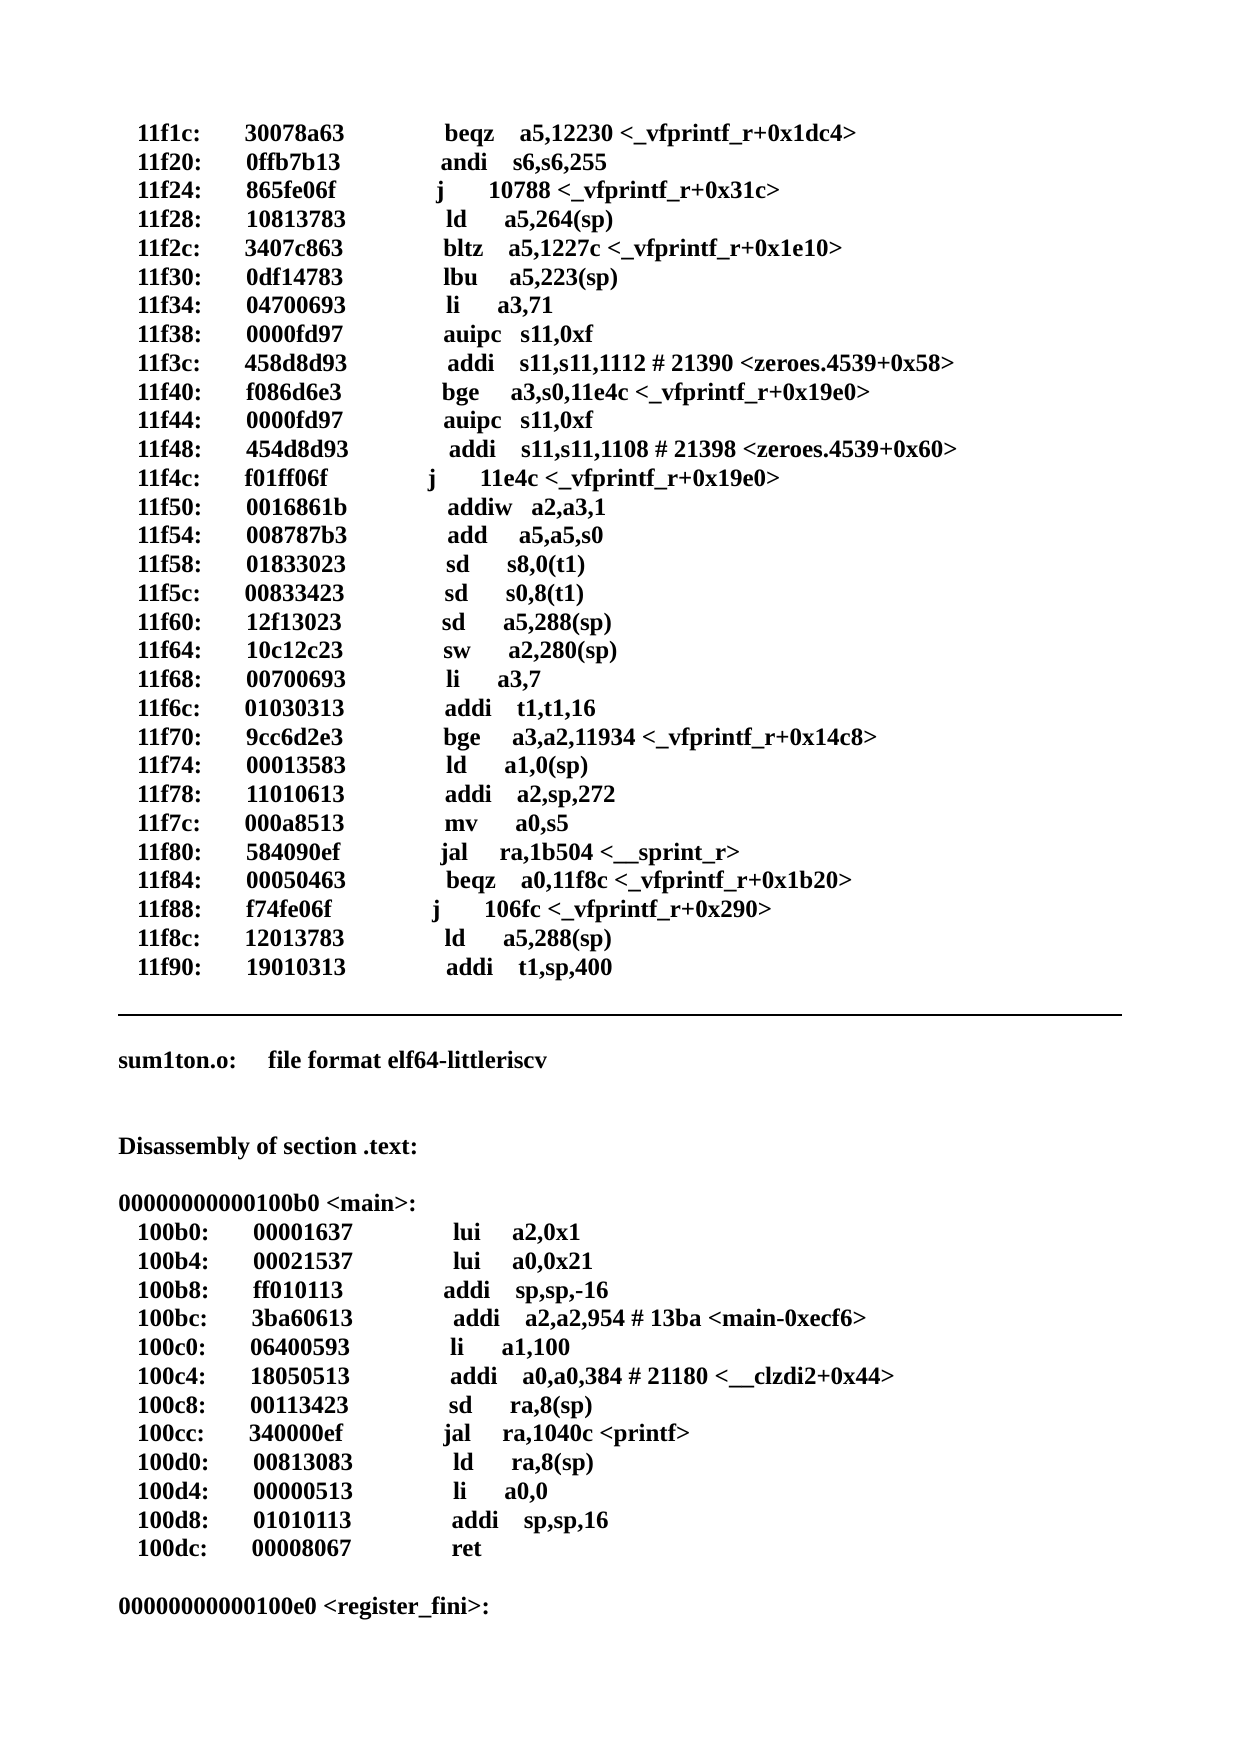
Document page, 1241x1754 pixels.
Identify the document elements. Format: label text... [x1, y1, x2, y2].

text 11f48: 454d8d93 addi s11,s11,1108 # 21398 <zeroes.4539+0x60> [118, 434, 1122, 463]
text 11f44: 0000fd97 auipc s11,0xf [118, 406, 1122, 434]
text 11f88: f74fe06f j 106fc <_vfprintf_r+0x290> [118, 894, 1122, 923]
text 11f84: 00050463 beqz a0,11f8c <_vfprintf_r+0x1b20> [118, 866, 1122, 894]
text 11f38: 0000fd97 auipc s11,0xf [118, 319, 1122, 348]
text 11f78: 11010613 addi a2,sp,272 [118, 779, 1122, 808]
text 11f4c: f01ff06f j 11e4c <_vfprintf_r+0x19e0> [118, 463, 1122, 492]
text 00000000000100e0 <register_fini>: [118, 1591, 1122, 1620]
text 11f50: 0016861b addiw a2,a3,1 [118, 492, 1122, 521]
text 11f20: 0ffb7b13 andi s6,s6,255 [118, 147, 1122, 176]
text 100d0: 00813083 ld ra,8(sp) [118, 1447, 1122, 1476]
text 11f28: 10813783 ld a5,264(sp) [118, 204, 1122, 233]
text 100c8: 00113423 sd ra,8(sp) [118, 1390, 1122, 1418]
text 11f2c: 3407c863 bltz a5,1227c <_vfprintf_r+0x1e10> [118, 233, 1122, 262]
text 11f74: 00013583 ld a1,0(sp) [118, 751, 1122, 779]
text 11f34: 04700693 li a3,71 [118, 291, 1122, 319]
text 11f1c: 30078a63 beqz a5,12230 <_vfprintf_r+0x1dc4> [118, 118, 1122, 147]
text 11f24: 865fe06f j 10788 <_vfprintf_r+0x31c> [118, 176, 1122, 204]
text 100b8: ff010113 addi sp,sp,-16 [118, 1275, 1122, 1303]
text 100cc: 340000ef jal ra,1040c <printf> [118, 1418, 1122, 1447]
text 100c4: 18050513 addi a0,a0,384 # 21180 <__clzdi2+0x44> [118, 1361, 1122, 1390]
text 100d8: 01010113 addi sp,sp,16 [118, 1505, 1122, 1533]
text 11f7c: 000a8513 mv a0,s5 [118, 808, 1122, 837]
text 11f8c: 12013783 ld a5,288(sp) [118, 923, 1122, 952]
text 11f80: 584090ef jal ra,1b504 <__sprint_r> [118, 837, 1122, 866]
text 00000000000100b0 <main>: [118, 1188, 1122, 1217]
text sum1ton.o: file format elf64-littleriscv [118, 1045, 1122, 1073]
text 11f70: 9cc6d2e3 bge a3,a2,11934 <_vfprintf_r+0x14c8> [118, 722, 1122, 751]
text 11f58: 01833023 sd s8,0(t1) [118, 549, 1122, 578]
text 100b0: 00001637 lui a2,0x1 [118, 1217, 1122, 1246]
text 100c0: 06400593 li a1,100 [118, 1332, 1122, 1361]
text 11f54: 008787b3 add a5,a5,s0 [118, 521, 1122, 549]
text 100b4: 00021537 lui a0,0x21 [118, 1246, 1122, 1275]
text 11f64: 10c12c23 sw a2,280(sp) [118, 636, 1122, 664]
text 11f40: f086d6e3 bge a3,s0,11e4c <_vfprintf_r+0x19e0> [118, 377, 1122, 406]
text 100bc: 3ba60613 addi a2,a2,954 # 13ba <main-0xecf6> [118, 1303, 1122, 1332]
text 11f5c: 00833423 sd s0,8(t1) [118, 578, 1122, 607]
text 11f60: 12f13023 sd a5,288(sp) [118, 607, 1122, 636]
text 11f68: 00700693 li a3,7 [118, 664, 1122, 693]
text Disassembly of section .text: [118, 1131, 1122, 1160]
text 100d4: 00000513 li a0,0 [118, 1476, 1122, 1505]
text 100dc: 00008067 ret [118, 1533, 1122, 1562]
text 11f30: 0df14783 lbu a5,223(sp) [118, 262, 1122, 291]
text 11f6c: 01030313 addi t1,t1,16 [118, 693, 1122, 722]
text 11f90: 19010313 addi t1,sp,400 [118, 952, 1122, 981]
text 11f3c: 458d8d93 addi s11,s11,1112 # 21390 <zeroes.4539+0x58> [118, 348, 1122, 377]
